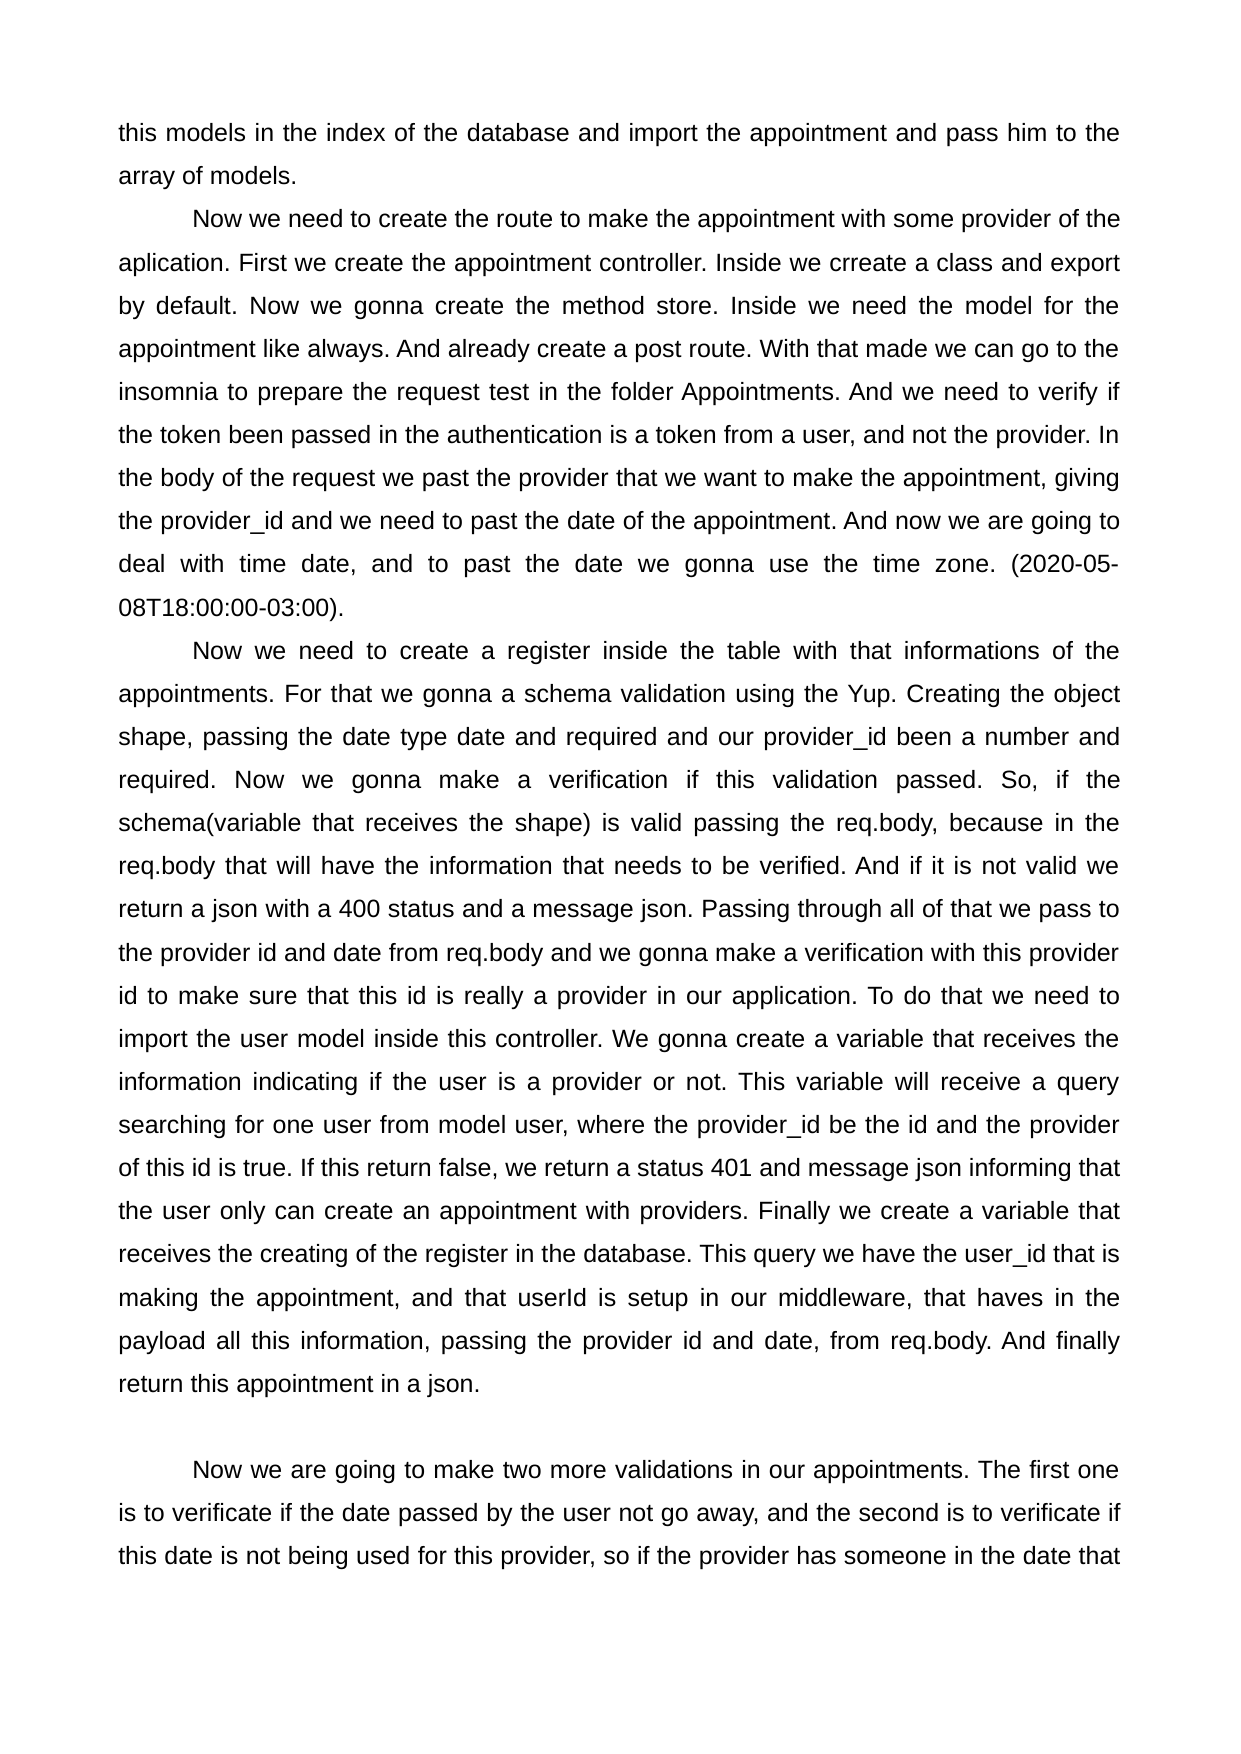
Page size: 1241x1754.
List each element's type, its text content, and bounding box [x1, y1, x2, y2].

text Now we need to create a register inside the table with that informations of the appointments. For that we gonna a schema validation using the Yup. Creating the object shape, passing the date type date and required and our provider_id been a number and required. Now we gonna make a verification if this validation passed. So, if the schema(variable that receives the shape) is valid passing the req.body, because in the req.body that will have the information that needs to be verified. And if it is not valid we return a json with a 400 status and a message json. Passing through all of that we pass to the provider id and date from req.body and we gonna make a verification with this provider id to make sure that this id is really a provider in our application. To do that we need to import the user model inside this controller. We gonna create a variable that receives the information indicating if the user is a provider or not. This variable will receive a query searching for one user from model user, where the provider_id be the id and the provider of this id is true. If this return false, we return a status 401 and message json informing that the user only can create an appointment with providers. Finally we create a variable that receives the creating of the register in the database. This query we have the user_id that is making the appointment, and that userId is setup in our middleware, that haves in the payload all this information, passing the provider id and date, from req.body. And finally return this appointment in a json. [118, 636, 1122, 1397]
text Now we need to create the route to make the appointment with some provider of the aplication. First we create the appointment controller. Inside we crreate a class and export by default. Now we gonna create the method store. Inside we need the model for the appointment like always. And already create a post route. With that made we can go to the insomnia to prepare the request test in the folder Appointments. And we need to verify if the token been passed in the authentication is a token from a user, and not the provider. In the body of the request we past the provider that we want to make the appointment, giving the provider_id and we need to past the date of the appointment. And now we are going to deal with time date, and to past the date we gonna use the time zone. (2020-05-08T18:00:00-03:00). [118, 204, 1122, 621]
text Now we are going to make two more validations in our appointments. The first one is to verificate if the date passed by the user not go away, and the second is to verificate if this date is not being used for this provider, so if the provider has someone in the date that [118, 1455, 1122, 1570]
text this models in the index of the database and import the appointment and pass him to the array of models. [118, 118, 1122, 190]
